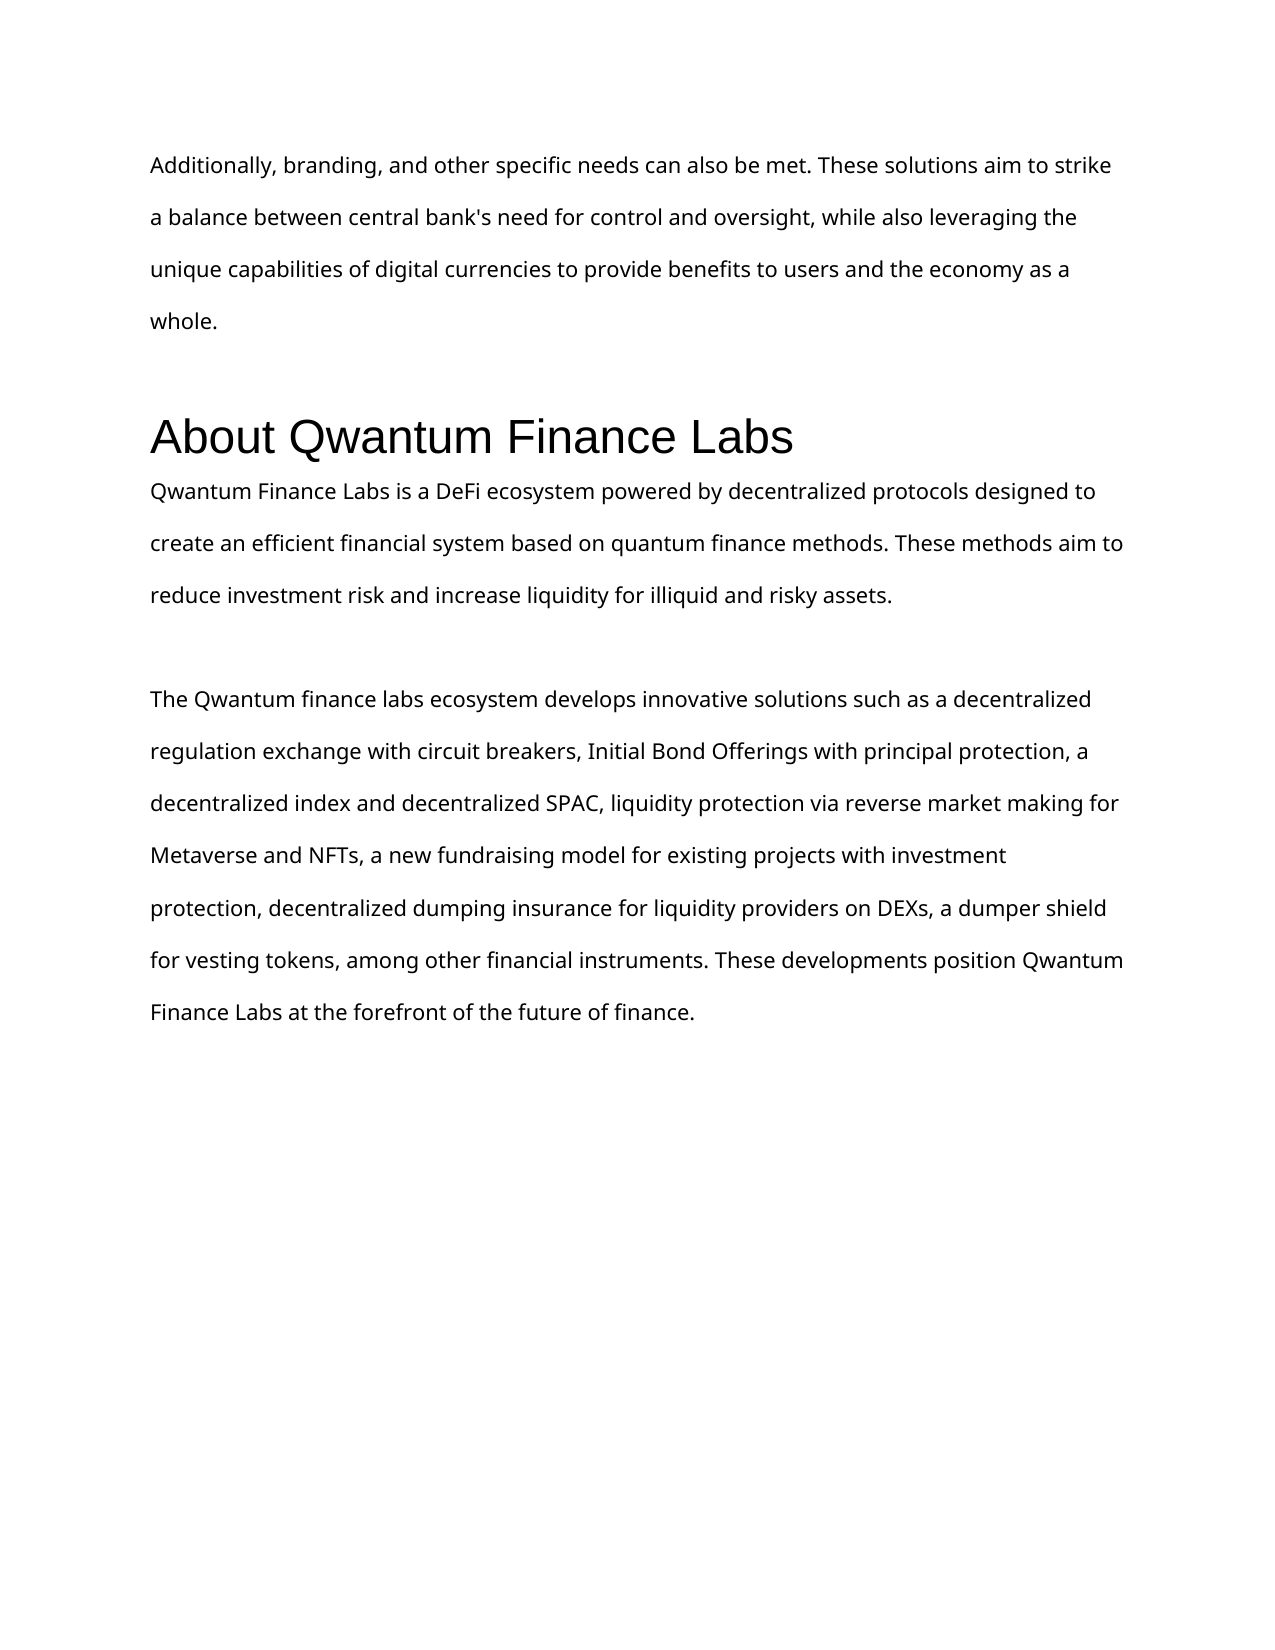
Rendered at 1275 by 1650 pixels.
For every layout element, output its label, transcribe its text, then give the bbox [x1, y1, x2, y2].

subtitle About Qwantum Finance Labs [150, 408, 1125, 463]
subtitle The Qwantum finance labs ecosystem develops innovative solutions such as a decentralized regulation exchange with circuit breakers, Initial Bond Offerings with principal protection, a decentralized index and decentralized SPAC, liquidity protection via reverse market making for Metaverse and NFTs, a new fundraising model for existing projects with investment protection, decentralized dumping insurance for liquidity providers on DEXs, a dumper shield for vesting tokens, among other financial instruments. These developments position Qwantum Finance Labs at the forefront of the future of finance. [150, 684, 1125, 1027]
subtitle Additionally, branding, and other specific needs can also be met. These solutions aim to strike a balance between central bank's need for control and oversight, while also leveraging the unique capabilities of digital currencies to provide benefits to users and the economy as a whole. [150, 150, 1125, 336]
subtitle Qwantum Finance Labs is a DeFi ecosystem powered by decentralized protocols designed to create an efficient financial system based on quantum finance methods. These methods aim to reduce investment risk and increase liquidity for illiquid and risky assets. [150, 476, 1125, 610]
